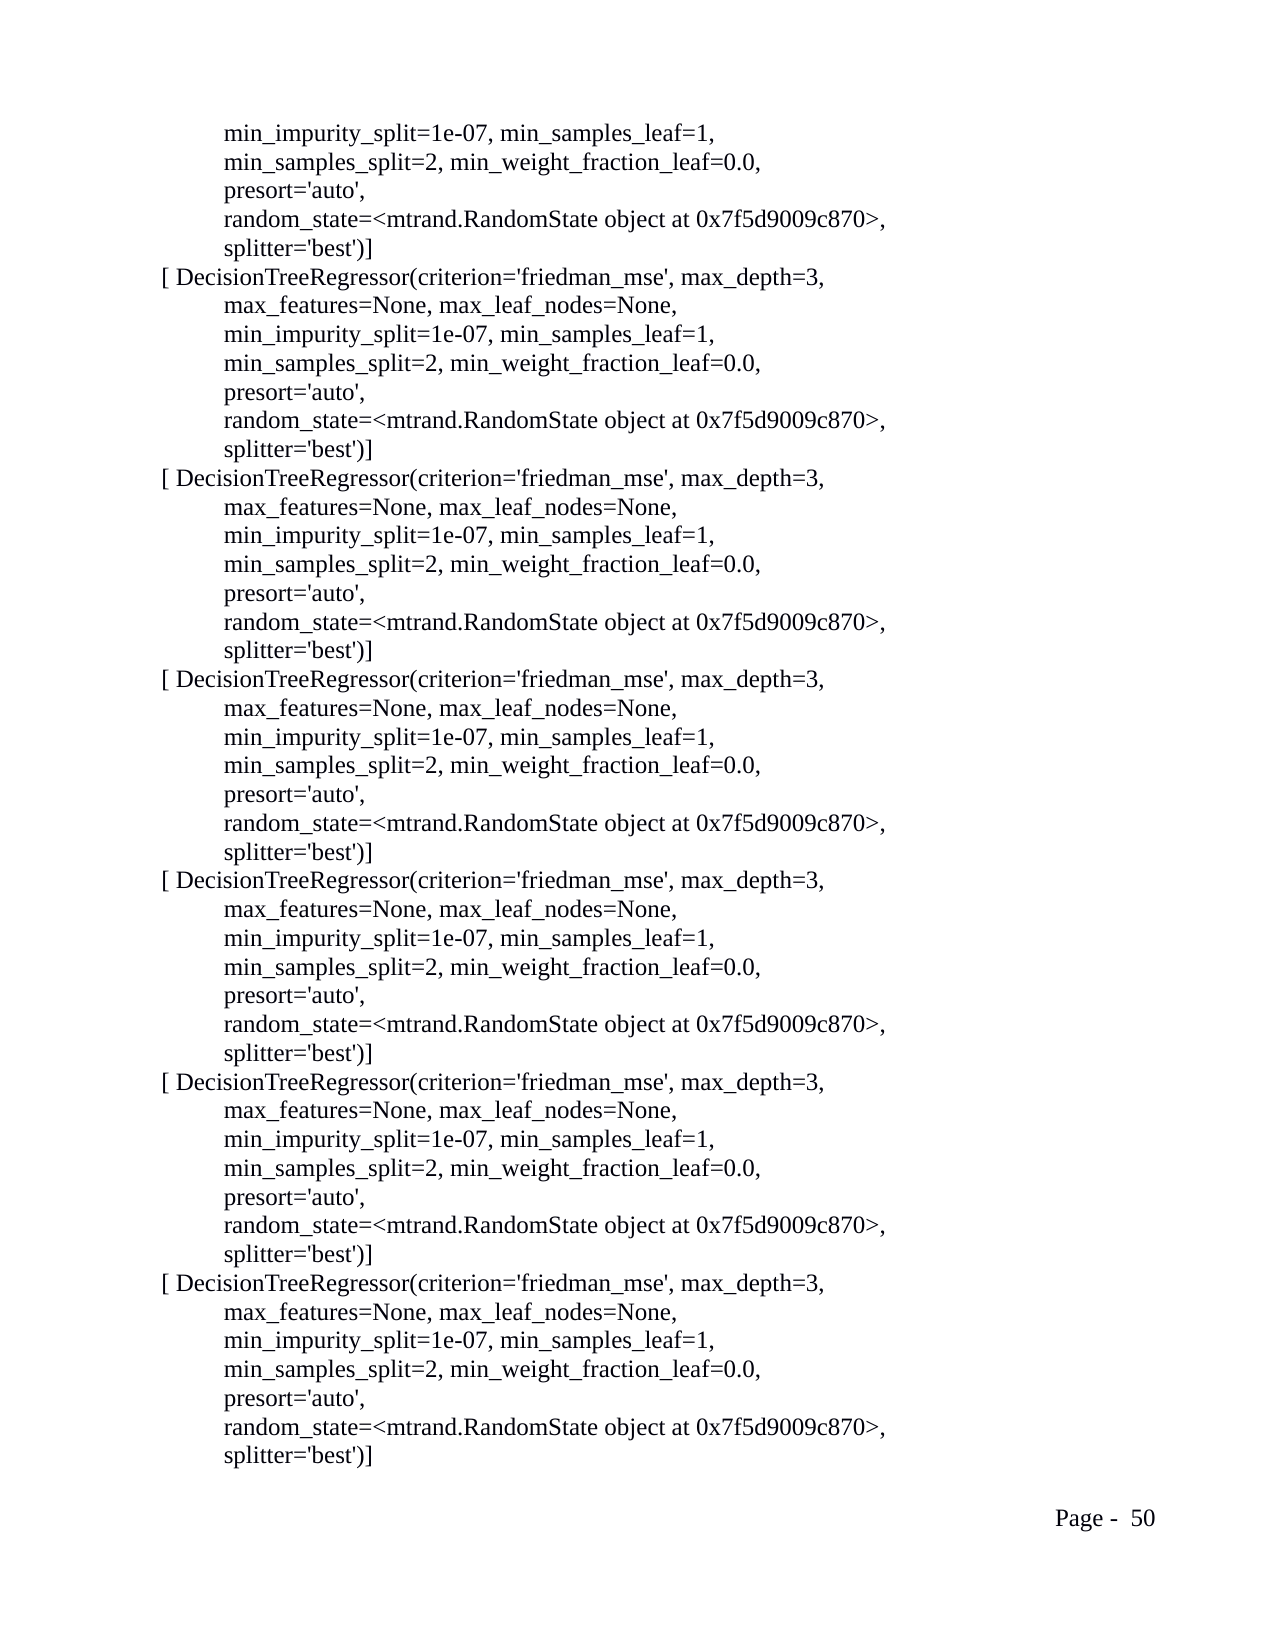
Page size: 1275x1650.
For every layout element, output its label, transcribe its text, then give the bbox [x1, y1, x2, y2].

text random_state=<mtrand.RandomState object at 0x7f5d9009c870>, [155, 1009, 1157, 1038]
text max_features=None, max_leaf_nodes=None, [155, 1297, 1157, 1326]
text [ DecisionTreeRegressor(criterion='friedman_mse', max_depth=3, [155, 1268, 1157, 1297]
text min_impurity_split=1e-07, min_samples_leaf=1, [155, 923, 1157, 952]
text max_features=None, max_leaf_nodes=None, [155, 693, 1157, 722]
text min_impurity_split=1e-07, min_samples_leaf=1, [155, 722, 1157, 751]
text splitter='best')] [155, 636, 1157, 664]
text [ DecisionTreeRegressor(criterion='friedman_mse', max_depth=3, [155, 866, 1157, 894]
text presort='auto', [155, 1383, 1157, 1412]
text random_state=<mtrand.RandomState object at 0x7f5d9009c870>, [155, 406, 1157, 434]
text max_features=None, max_leaf_nodes=None, [155, 492, 1157, 521]
text min_impurity_split=1e-07, min_samples_leaf=1, [155, 521, 1157, 549]
text min_impurity_split=1e-07, min_samples_leaf=1, [155, 1326, 1157, 1354]
text presort='auto', [155, 578, 1157, 607]
text presort='auto', [155, 377, 1157, 406]
text presort='auto', [155, 1182, 1157, 1211]
text [ DecisionTreeRegressor(criterion='friedman_mse', max_depth=3, [155, 463, 1157, 492]
text presort='auto', [155, 779, 1157, 808]
text min_impurity_split=1e-07, min_samples_leaf=1, [155, 319, 1157, 348]
text splitter='best')] [155, 1038, 1157, 1067]
text min_samples_split=2, min_weight_fraction_leaf=0.0, [155, 1153, 1157, 1182]
text splitter='best')] [155, 837, 1157, 866]
text min_samples_split=2, min_weight_fraction_leaf=0.0, [155, 147, 1157, 176]
text splitter='best')] [155, 434, 1157, 463]
text splitter='best')] [155, 1441, 1157, 1469]
text max_features=None, max_leaf_nodes=None, [155, 894, 1157, 923]
text random_state=<mtrand.RandomState object at 0x7f5d9009c870>, [155, 1412, 1157, 1441]
text random_state=<mtrand.RandomState object at 0x7f5d9009c870>, [155, 204, 1157, 233]
text min_samples_split=2, min_weight_fraction_leaf=0.0, [155, 751, 1157, 779]
text splitter='best')] [155, 1239, 1157, 1268]
text min_samples_split=2, min_weight_fraction_leaf=0.0, [155, 952, 1157, 981]
text [ DecisionTreeRegressor(criterion='friedman_mse', max_depth=3, [155, 664, 1157, 693]
text min_samples_split=2, min_weight_fraction_leaf=0.0, [155, 549, 1157, 578]
text splitter='best')] [155, 233, 1157, 262]
text min_samples_split=2, min_weight_fraction_leaf=0.0, [155, 348, 1157, 377]
text presort='auto', [155, 981, 1157, 1009]
text max_features=None, max_leaf_nodes=None, [155, 291, 1157, 319]
text random_state=<mtrand.RandomState object at 0x7f5d9009c870>, [155, 808, 1157, 837]
text min_impurity_split=1e-07, min_samples_leaf=1, [155, 118, 1157, 147]
text min_samples_split=2, min_weight_fraction_leaf=0.0, [155, 1354, 1157, 1383]
text max_features=None, max_leaf_nodes=None, [155, 1096, 1157, 1124]
text [ DecisionTreeRegressor(criterion='friedman_mse', max_depth=3, [155, 262, 1157, 291]
text presort='auto', [155, 176, 1157, 204]
text random_state=<mtrand.RandomState object at 0x7f5d9009c870>, [155, 607, 1157, 636]
text random_state=<mtrand.RandomState object at 0x7f5d9009c870>, [155, 1211, 1157, 1239]
text [ DecisionTreeRegressor(criterion='friedman_mse', max_depth=3, [155, 1067, 1157, 1096]
text min_impurity_split=1e-07, min_samples_leaf=1, [155, 1124, 1157, 1153]
